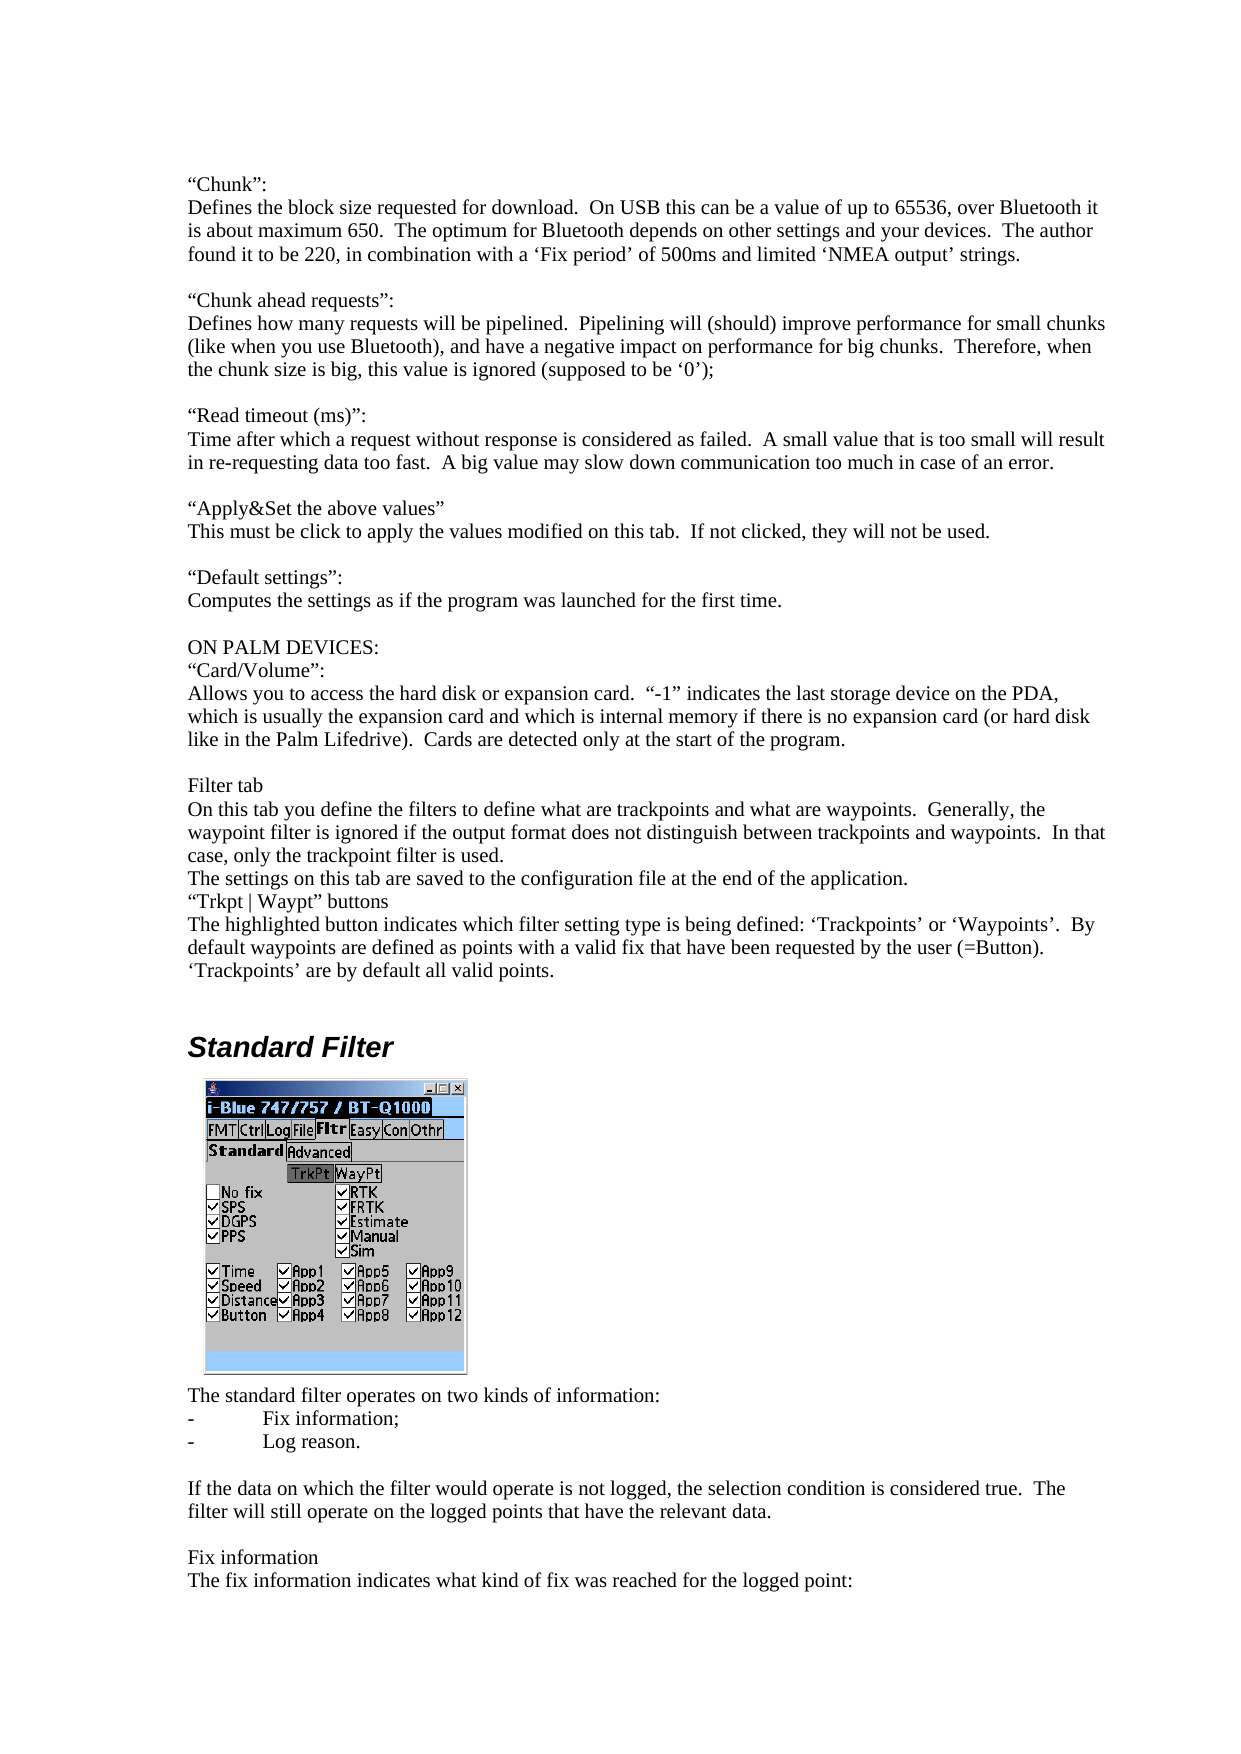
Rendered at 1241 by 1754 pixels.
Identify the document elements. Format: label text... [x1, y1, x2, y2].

text - Log reason. [187, 1430, 1109, 1453]
text - Fix information; [187, 1407, 1109, 1430]
text Computes the settings as if the program was launched for the first time. [187, 589, 1109, 612]
text ‘Trackpoints’ are by default all valid points. [187, 959, 1109, 982]
subtitle Standard Filter [187, 1031, 1109, 1063]
text Allows you to access the hard disk or expansion card. “-1” indicates the last storage device on the PDA, which is usually the expansion card and which is internal memory if there is no expansion card (or hard disk like in the Palm Lifedrive). Cards are detected only at the start of the program. [187, 682, 1109, 751]
text “Chunk ahead requests”: [187, 289, 1109, 312]
text If the data on which the filter would operate is not logged, the selection condition is considered true. The filter will still operate on the logged points that have the relevant data. [187, 1476, 1109, 1523]
text The standard filter operates on two kinds of information: [187, 1384, 1109, 1407]
text ON PALM DEVICES: [187, 636, 1109, 659]
text “Chunk”: [187, 173, 1109, 196]
text The highlighted button indicates which filter setting type is being defined: ‘Trackpoints’ or ‘Waypoints’. By default waypoints are defined as points with a valid fix that have been requested by the user (=Button). [187, 913, 1109, 959]
text Defines how many requests will be pipelined. Pipelining will (should) improve performance for small chunks (like when you use Bluetooth), and have a negative impact on performance for big chunks. Therefore, when the chunk size is big, this value is ignored (supposed to be ‘0’); [187, 312, 1109, 381]
text The fix information indicates what kind of fix was reached for the logged point: [187, 1569, 1109, 1592]
text “Default settings”: [187, 566, 1109, 589]
text Filter tab [187, 774, 1109, 797]
text “Read timeout (ms)”: [187, 404, 1109, 427]
text On this tab you define the filters to define what are trackpoints and what are waypoints. Generally, the waypoint filter is ignored if the output format does not distinguish between trackpoints and waypoints. In that case, only the trackpoint filter is used. [187, 797, 1109, 867]
text Time after which a request without response is considered as failed. A small value that is too small will result in re-requesting data too fast. A big value may slow down communication too much in case of an error. [187, 427, 1109, 474]
text Fix information [187, 1546, 1109, 1569]
picture [203, 1078, 468, 1375]
text The settings on this tab are saved to the configuration file at the end of the application. [187, 867, 1109, 890]
text “Trkpt | Waypt” buttons [187, 890, 1109, 913]
text This must be click to apply the values modified on this tab. If not clicked, they will not be used. [187, 520, 1109, 543]
text Defines the block size requested for download. On USB this can be a value of up to 65536, over Bluetooth it is about maximum 650. The optimum for Bluetooth depends on other settings and your devices. The author found it to be 220, in combination with a ‘Fix period’ of 500ms and limited ‘NMEA output’ strings. [187, 196, 1109, 266]
text “Apply&Set the above values” [187, 497, 1109, 520]
text “Card/Volume”: [187, 659, 1109, 682]
